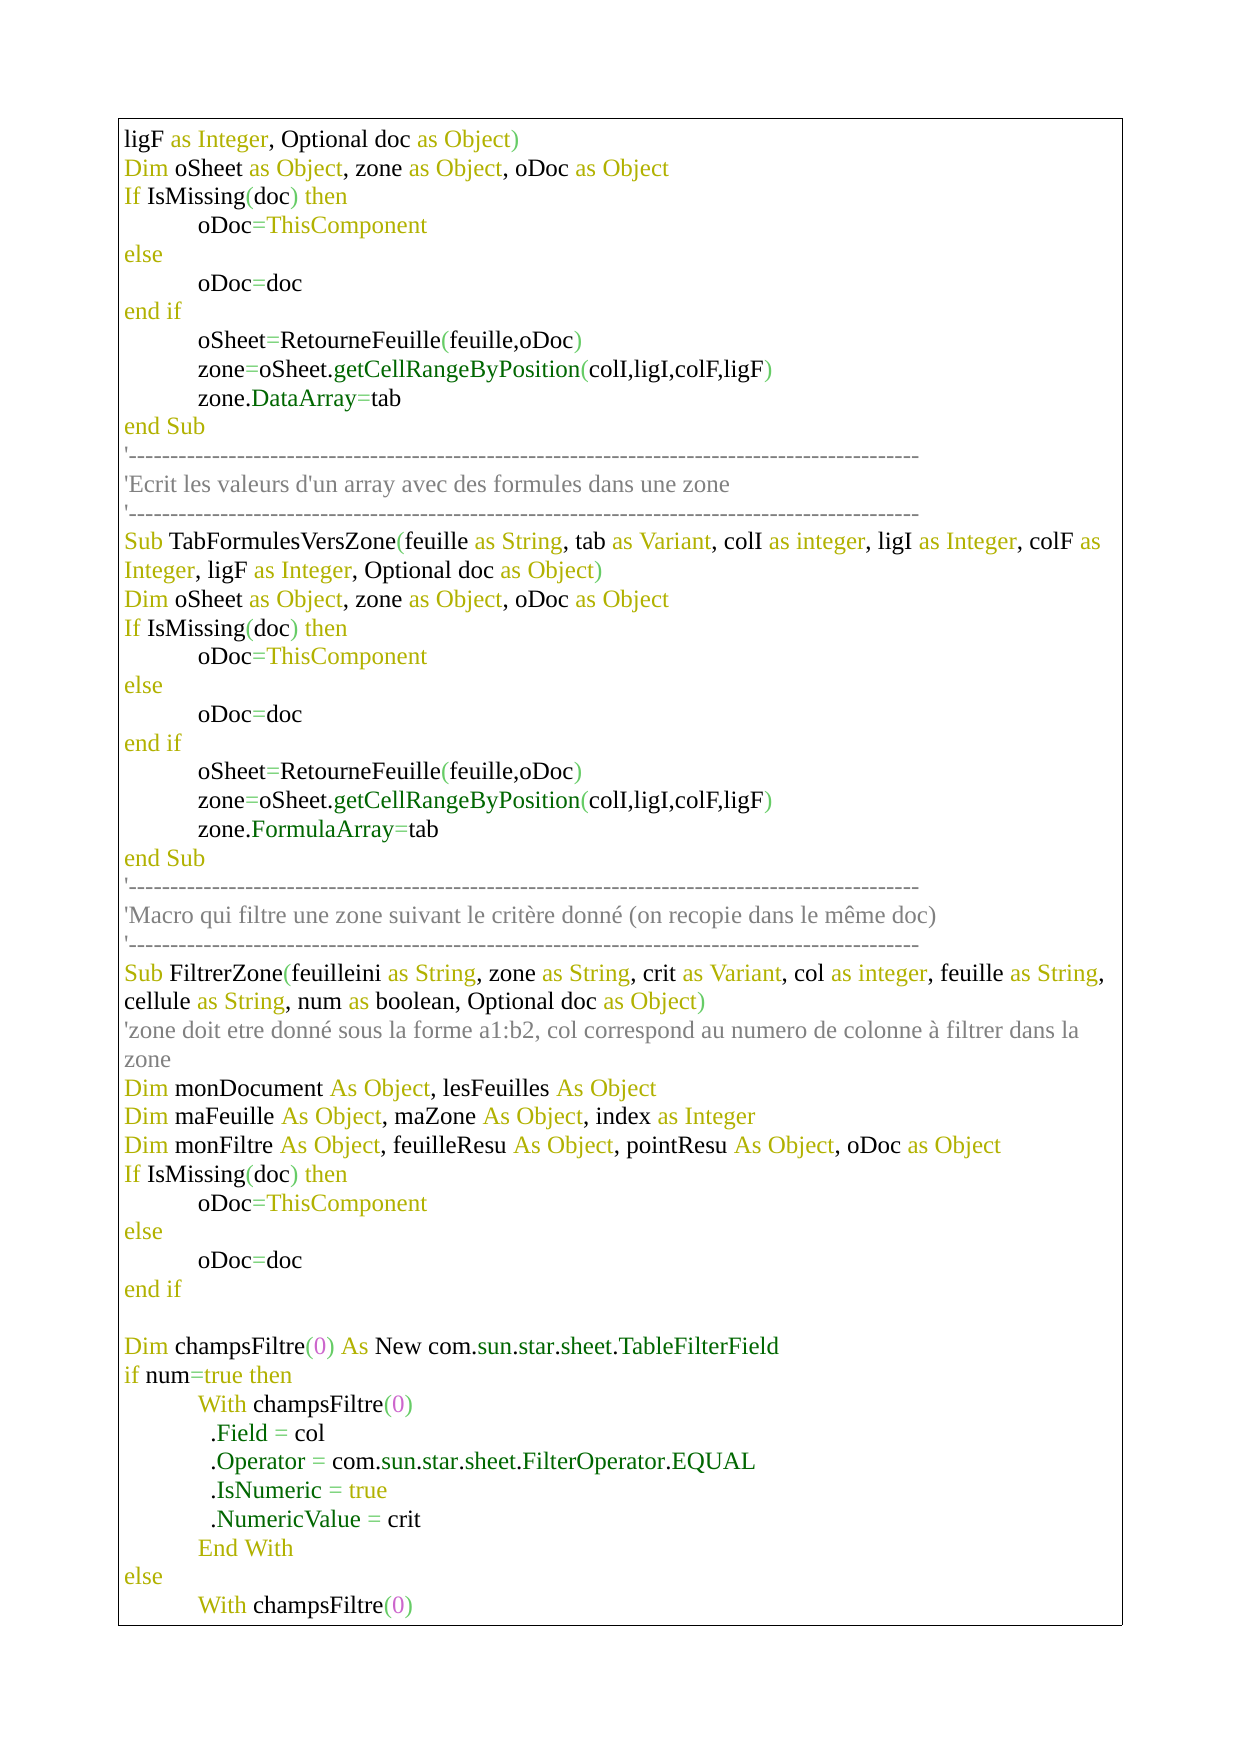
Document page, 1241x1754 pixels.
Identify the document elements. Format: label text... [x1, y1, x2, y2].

table_header ligF as Integer, Optional doc as Object) Dim oSheet as Object, zone as Object, oDoc as Object If IsMissing(doc) then oDoc=ThisComponent else oDoc=doc end if oSheet=RetourneFeuille(feuille,oDoc) zone=oSheet.getCellRangeByPosition(colI,ligI,colF,ligF) zone.DataArray=tab end Sub '----------------------------------------------------------------------------------------------- 'Ecrit les valeurs d'un array avec des formules dans une zone '----------------------------------------------------------------------------------------------- Sub TabFormulesVersZone(feuille as String, tab as Variant, colI as integer, ligI as Integer, colF as Integer, ligF as Integer, Optional doc as Object) Dim oSheet as Object, zone as Object, oDoc as Object If IsMissing(doc) then oDoc=ThisComponent else oDoc=doc end if oSheet=RetourneFeuille(feuille,oDoc) zone=oSheet.getCellRangeByPosition(colI,ligI,colF,ligF) zone.FormulaArray=tab end Sub '----------------------------------------------------------------------------------------------- 'Macro qui filtre une zone suivant le critère donné (on recopie dans le même doc) '----------------------------------------------------------------------------------------------- Sub FiltrerZone(feuilleini as String, zone as String, crit as Variant, col as integer, feuille as String, cellule as String, num as boolean, Optional doc as Object) 'zone doit etre donné sous la forme a1:b2, col correspond au numero de colonne à filtrer dans la zone Dim monDocument As Object, lesFeuilles As Object Dim maFeuille As Object, maZone As Object, index as Integer Dim monFiltre As Object, feuilleResu As Object, pointResu As Object, oDoc as Object If IsMissing(doc) then oDoc=ThisComponent else oDoc=doc end if Dim champsFiltre(0) As New com.sun.star.sheet.TableFilterField if num=true then With champsFiltre(0) .Field = col .Operator = com.sun.star.sheet.FilterOperator.EQUAL .IsNumeric = true .NumericValue = crit End With else With champsFiltre(0) [119, 119, 1122, 1625]
